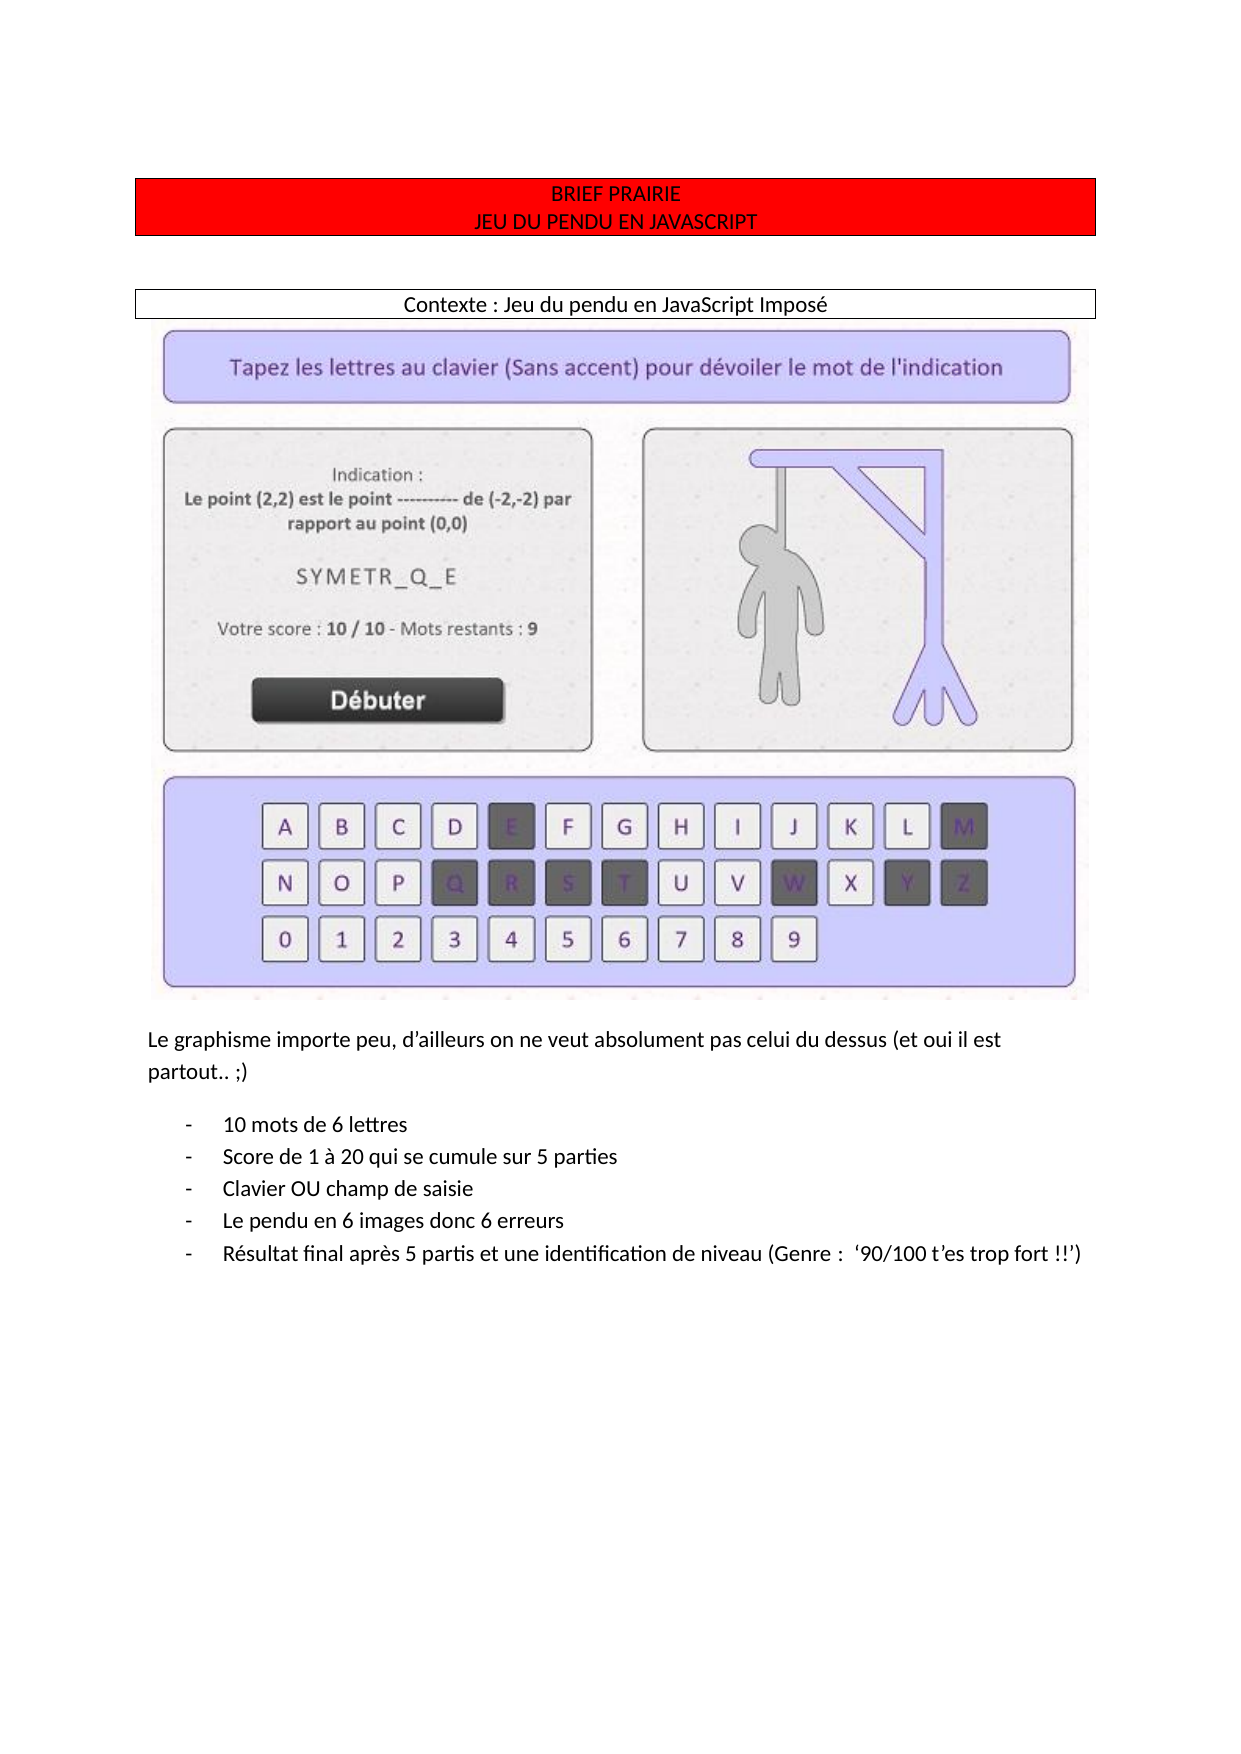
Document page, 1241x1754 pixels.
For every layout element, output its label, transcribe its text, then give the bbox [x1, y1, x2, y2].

subtitle Clavier OU champ de saisie [185, 1174, 1093, 1202]
table_header BRIEF PRAIRIE JEU DU PENDU EN JAVASCRIPT [136, 179, 1095, 235]
picture [151, 319, 1089, 1000]
subtitle 10 mots de 6 lettres [185, 1110, 1093, 1138]
subtitle Le pendu en 6 images donc 6 erreurs [185, 1206, 1093, 1234]
table_header Contexte : Jeu du pendu en JavaScript Imposé [136, 290, 1095, 318]
subtitle Le graphisme importe peu, d’ailleurs on ne veut absolument pas celui du dessus (et oui il est partout.. ;) [148, 1025, 1093, 1085]
subtitle Résultat final après 5 partis et une identification de niveau (Genre : ‘90/100 t’es trop fort !!’) [185, 1239, 1093, 1267]
subtitle Score de 1 à 20 qui se cumule sur 5 parties [185, 1142, 1093, 1170]
